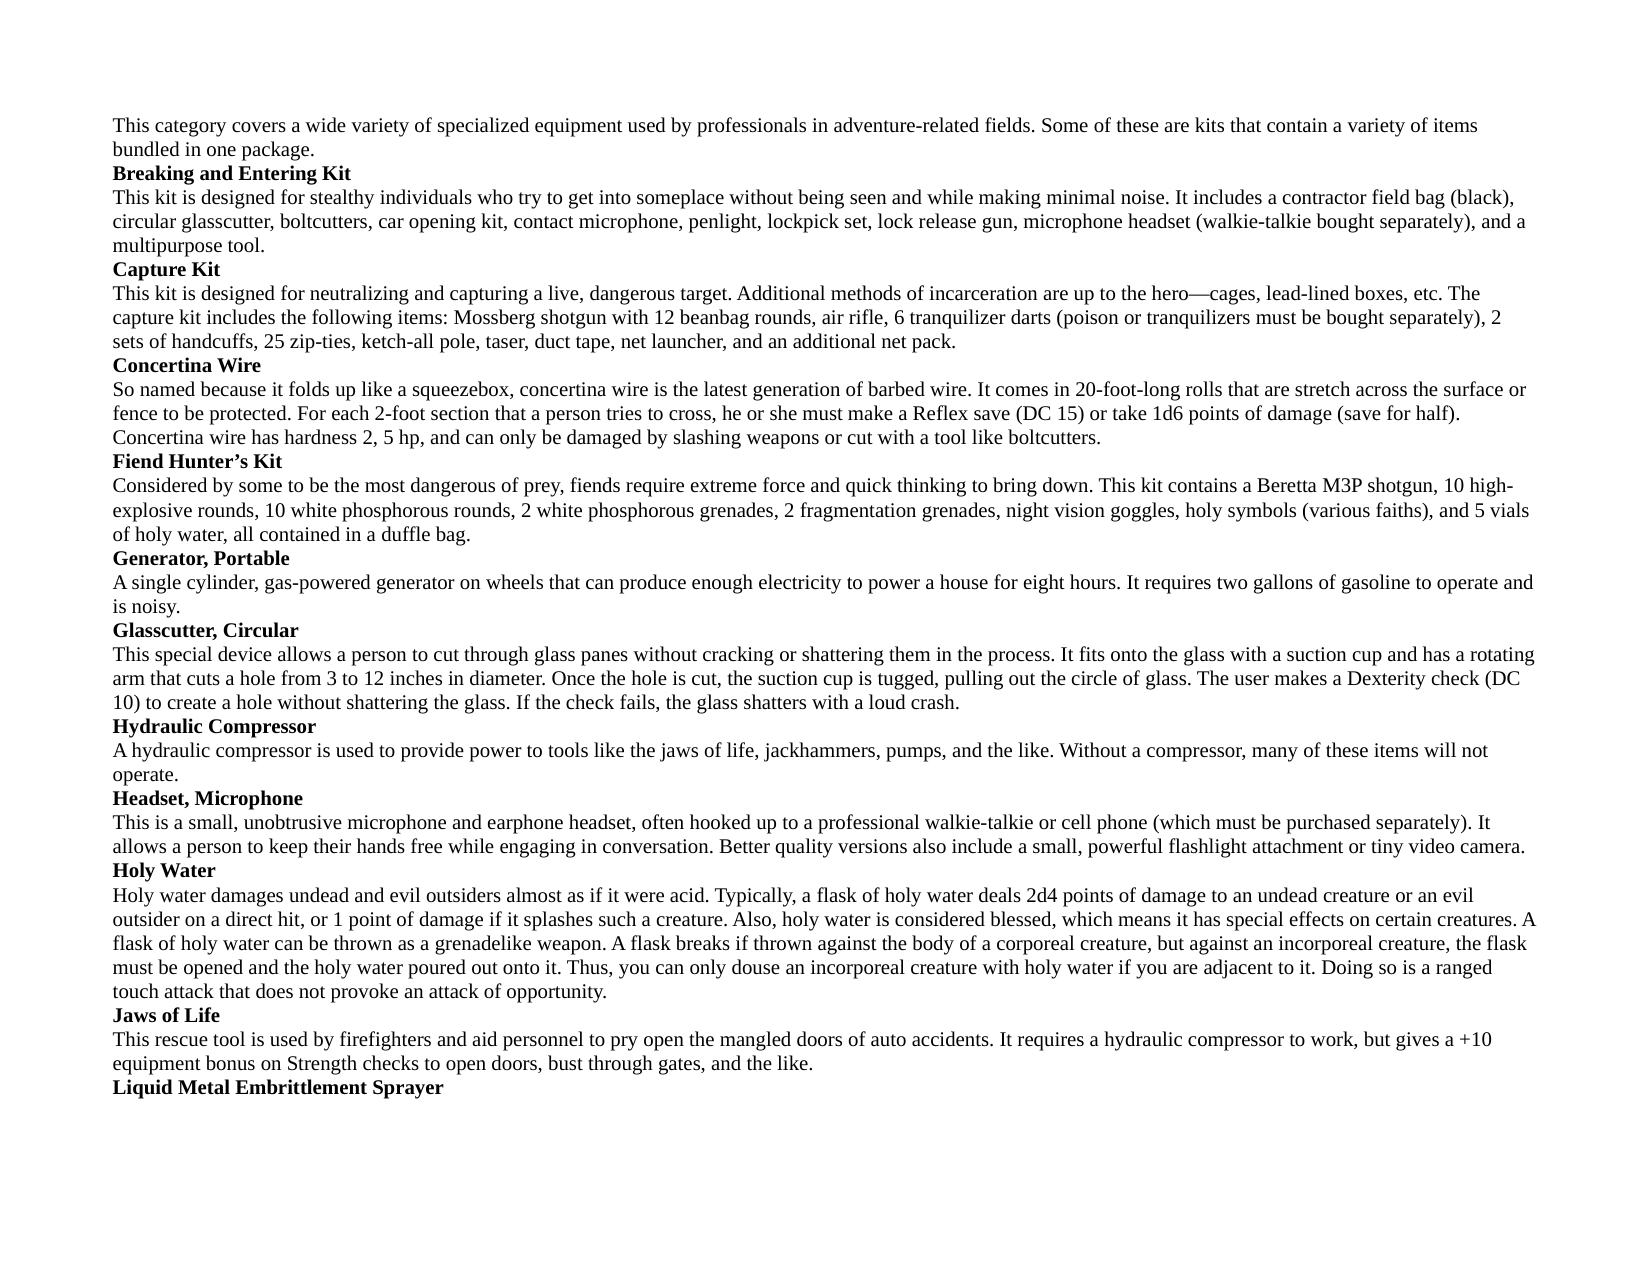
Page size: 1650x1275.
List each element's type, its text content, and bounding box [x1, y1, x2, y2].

text Generator, Portable [112, 546, 1537, 570]
text This special device allows a person to cut through glass panes without cracking or shattering them in the process. It fits onto the glass with a suction cup and has a rotating arm that cuts a hole from 3 to 12 inches in diameter. Once the hole is cut, the suction cup is tugged, pulling out the circle of glass. The user makes a Dexterity check (DC 10) to create a hole without shattering the glass. If the check fails, the glass shatters with a loud crash. [112, 642, 1537, 714]
text Glasscutter, Circular [112, 618, 1537, 642]
text Holy water damages undead and evil outsiders almost as if it were acid. Typically, a flask of holy water deals 2d4 points of damage to an undead creature or an evil outsider on a direct hit, or 1 point of damage if it splashes such a creature. Also, holy water is considered blessed, which means it has special effects on certain creatures. A flask of holy water can be thrown as a grenadelike weapon. A flask breaks if thrown against the body of a corporeal creature, but against an incorporeal creature, the flask must be opened and the holy water poured out onto it. Thus, you can only douse an incorporeal creature with holy water if you are adjacent to it. Doing so is a ranged touch attack that does not provoke an attack of opportunity. [112, 882, 1537, 1003]
text Headset, Microphone [112, 786, 1537, 810]
text Liquid Metal Embrittlement Sprayer [112, 1075, 1537, 1099]
text Capture Kit [112, 257, 1537, 281]
text Fiend Hunter’s Kit [112, 449, 1537, 473]
text Hydraulic Compressor [112, 714, 1537, 738]
text This category covers a wide variety of specialized equipment used by professionals in adventure-related fields. Some of these are kits that contain a variety of items bundled in one package. [112, 112, 1537, 161]
text This kit is designed for neutralizing and capturing a live, dangerous target. Additional methods of incarceration are up to the hero—cages, lead-lined boxes, etc. The capture kit includes the following items: Mossberg shotgun with 12 beanbag rounds, air rifle, 6 tranquilizer darts (poison or tranquilizers must be bought separately), 2 sets of handcuffs, 25 zip-ties, ketch-all pole, taser, duct tape, net launcher, and an additional net pack. [112, 281, 1537, 353]
text This kit is designed for stealthy individuals who try to get into someplace without being seen and while making minimal noise. It includes a contractor field bag (black), circular glasscutter, boltcutters, car opening kit, contact microphone, penlight, lockpick set, lock release gun, microphone headset (walkie-talkie bought separately), and a multipurpose tool. [112, 185, 1537, 257]
text This is a small, unobtrusive microphone and earphone headset, often hooked up to a professional walkie-talkie or cell phone (which must be purchased separately). It allows a person to keep their hands free while engaging in conversation. Better quality versions also include a small, powerful flashlight attachment or tiny video camera. [112, 810, 1537, 858]
text Jaws of Life [112, 1003, 1537, 1027]
text Considered by some to be the most dangerous of prey, fiends require extreme force and quick thinking to bring down. This kit contains a Beretta M3P shotgun, 10 high-explosive rounds, 10 white phosphorous rounds, 2 white phosphorous grenades, 2 fragmentation grenades, night vision goggles, holy symbols (various faiths), and 5 vials of holy water, all contained in a duffle bag. [112, 473, 1537, 546]
text So named because it folds up like a squeezebox, concertina wire is the latest generation of barbed wire. It comes in 20-foot-long rolls that are stretch across the surface or fence to be protected. For each 2-foot section that a person tries to cross, he or she must make a Reflex save (DC 15) or take 1d6 points of damage (save for half). Concertina wire has hardness 2, 5 hp, and can only be damaged by slashing weapons or cut with a tool like boltcutters. [112, 377, 1537, 449]
text Breaking and Entering Kit [112, 161, 1537, 185]
text A single cylinder, gas-powered generator on wheels that can produce enough electricity to power a house for eight hours. It requires two gallons of gasoline to operate and is noisy. [112, 570, 1537, 618]
text Holy Water [112, 858, 1537, 882]
text This rescue tool is used by firefighters and aid personnel to pry open the mangled doors of auto accidents. It requires a hydraulic compressor to work, but gives a +10 equipment bonus on Strength checks to open doors, bust through gates, and the like. [112, 1027, 1537, 1075]
text A hydraulic compressor is used to provide power to tools like the jaws of life, jackhammers, pumps, and the like. Without a compressor, many of these items will not operate. [112, 738, 1537, 786]
text Concertina Wire [112, 353, 1537, 377]
